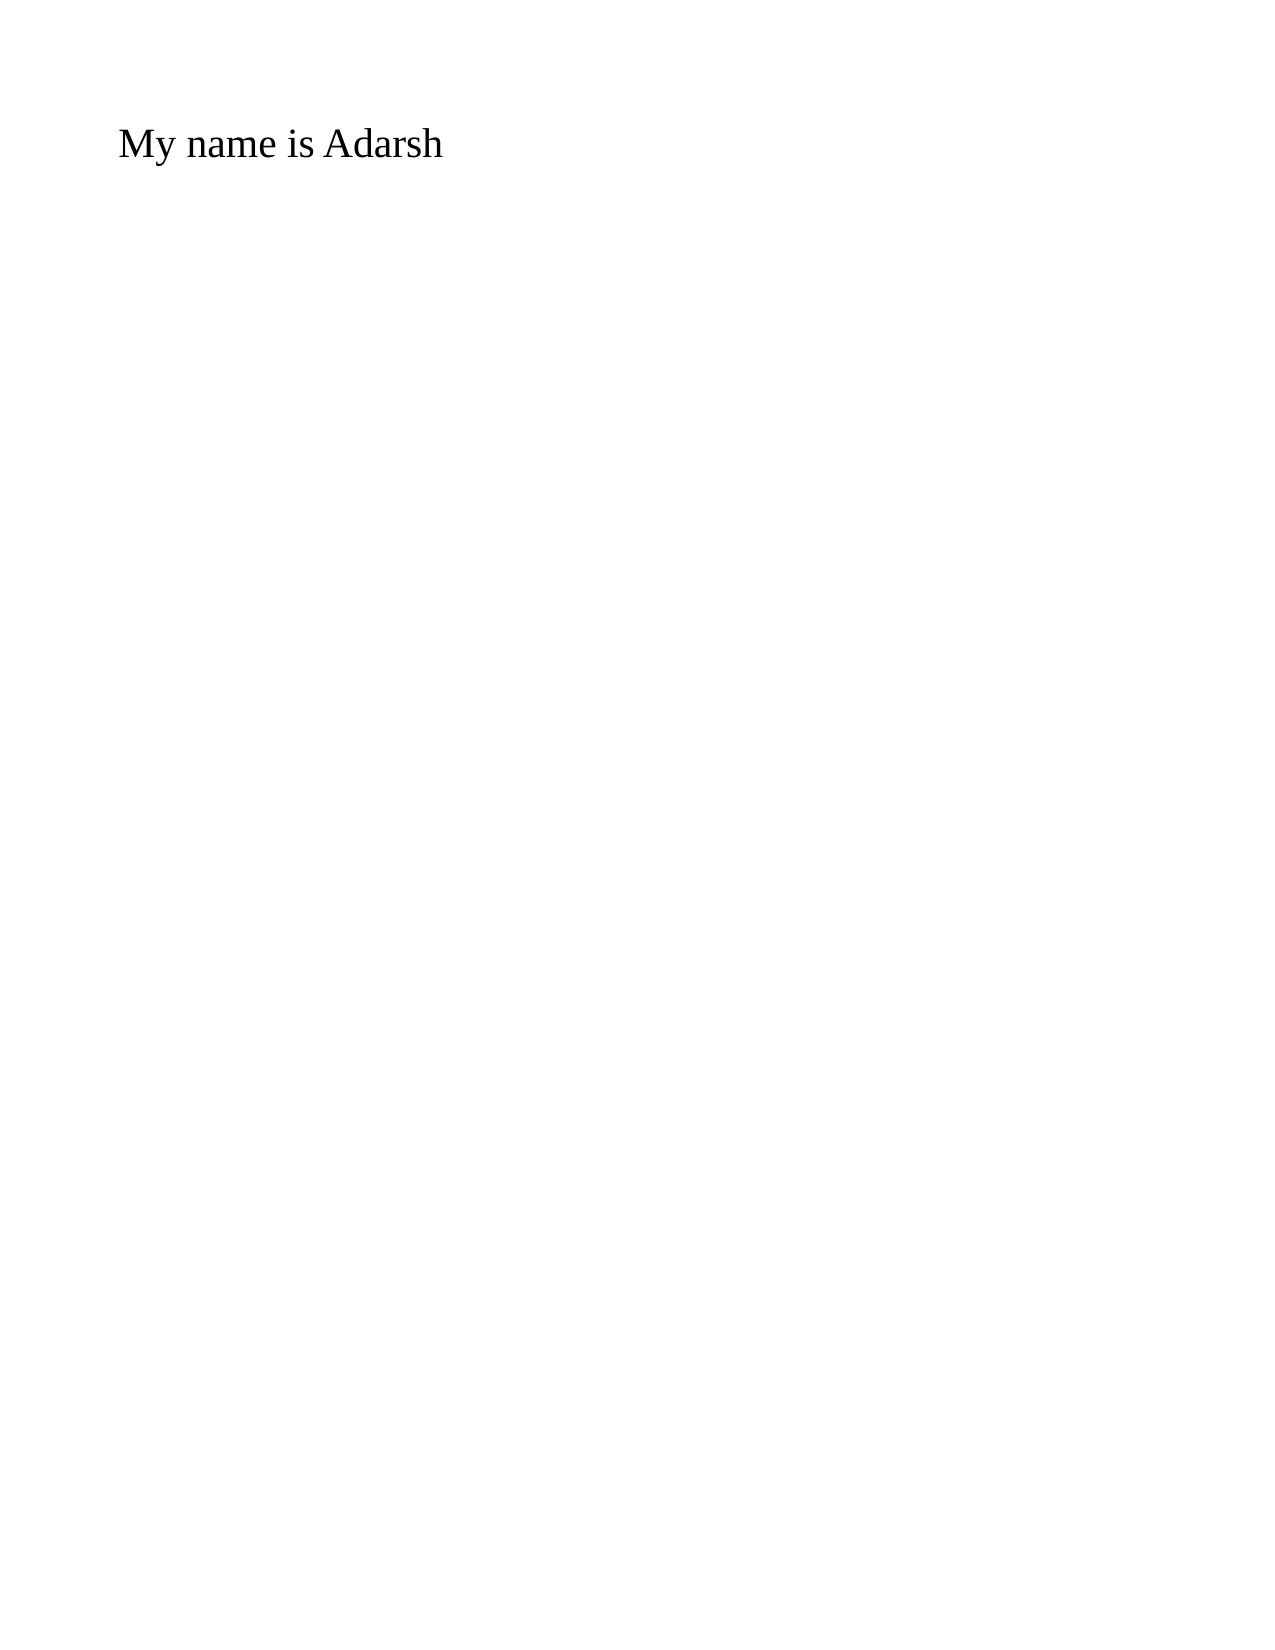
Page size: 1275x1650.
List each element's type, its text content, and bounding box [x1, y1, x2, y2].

text My name is Adarsh [118, 118, 1157, 166]
